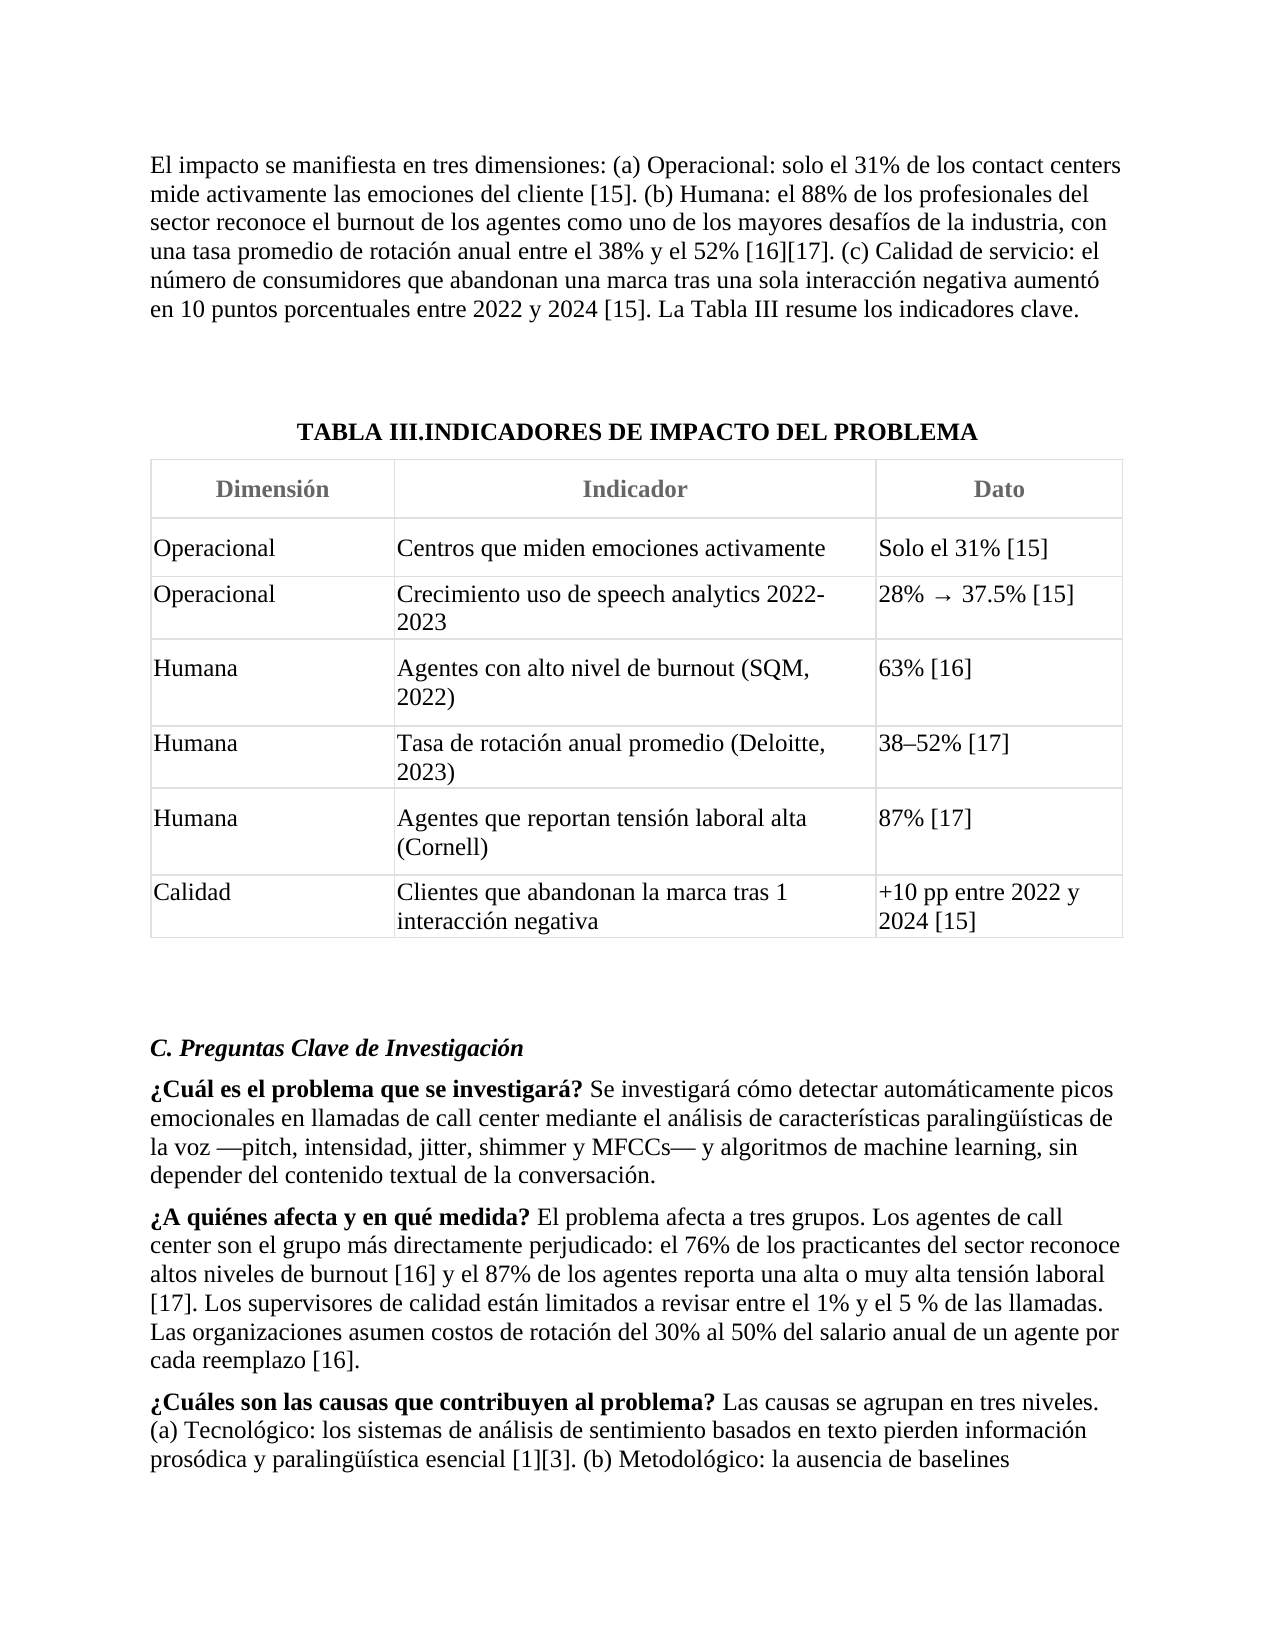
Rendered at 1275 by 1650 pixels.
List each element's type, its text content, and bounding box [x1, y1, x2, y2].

table_header Indicador [395, 460, 875, 517]
table_cell Crecimiento uso de speech analytics 2022-2023 [395, 577, 875, 638]
table_cell +10 pp entre 2022 y 2024 [15] [877, 876, 1122, 937]
table_cell Operacional [152, 577, 394, 638]
table_cell Humana [152, 640, 394, 725]
table_cell Operacional [152, 519, 394, 576]
table_header Dato [877, 460, 1122, 517]
table_cell Tasa de rotación anual promedio (Deloitte, 2023) [395, 727, 875, 787]
table_cell Agentes que reportan tensión laboral alta (Cornell) [395, 789, 875, 874]
table_cell Solo el 31% [15] [877, 519, 1122, 576]
table_cell Humana [152, 789, 394, 874]
text ¿Cuáles son las causas que contribuyen al problema? Las causas se agrupan en tres niveles. (a) Tecnológico: los sistemas de análisis de sentimiento basados en texto pierden información prosódica y paralingüística esencial [1][3]. (b) Metodológico: la ausencia de baselines [150, 1387, 1125, 1473]
table_cell Agentes con alto nivel de burnout (SQM, 2022) [395, 640, 875, 725]
text TABLA III.INDICADORES DE IMPACTO DEL PROBLEMA [150, 417, 1125, 446]
table_header Dimensión [152, 460, 394, 517]
table_cell 38–52% [17] [877, 727, 1122, 787]
table_cell Centros que miden emociones activamente [395, 519, 875, 576]
text C. Preguntas Clave de Investigación [150, 1033, 1125, 1062]
text El impacto se manifiesta en tres dimensiones: (a) Operacional: solo el 31% de los contact centers mide activamente las emociones del cliente [15]. (b) Humana: el 88% de los profesionales del sector reconoce el burnout de los agentes como uno de los mayores desafíos de la industria, con una tasa promedio de rotación anual entre el 38% y el 52% [16][17]. (c) Calidad de servicio: el número de consumidores que abandonan una marca tras una sola interacción negativa aumentó en 10 puntos porcentuales entre 2022 y 2024 [15]. La Tabla III resume los indicadores clave. [150, 150, 1125, 322]
table_cell 87% [17] [877, 789, 1122, 874]
text ¿A quiénes afecta y en qué medida? El problema afecta a tres grupos. Los agentes de call center son el grupo más directamente perjudicado: el 76% de los practicantes del sector reconoce altos niveles de burnout [16] y el 87% de los agentes reporta una alta o muy alta tensión laboral [17]. Los supervisores de calidad están limitados a revisar entre el 1% y el 5 % de las llamadas. Las organizaciones asumen costos de rotación del 30% al 50% del salario anual de un agente por cada reemplazo [16]. [150, 1202, 1125, 1374]
table_cell 63% [16] [877, 640, 1122, 725]
table_cell Clientes que abandonan la marca tras 1 interacción negativa [395, 876, 875, 937]
table_cell 28% → 37.5% [15] [877, 577, 1122, 638]
text ¿Cuál es el problema que se investigará? Se investigará cómo detectar automáticamente picos emocionales en llamadas de call center mediante el análisis de características paralingüísticas de la voz —pitch, intensidad, jitter, shimmer y MFCCs— y algoritmos de machine learning, sin depender del contenido textual de la conversación. [150, 1074, 1125, 1189]
table_cell Humana [152, 727, 394, 787]
table_cell Calidad [152, 876, 394, 937]
